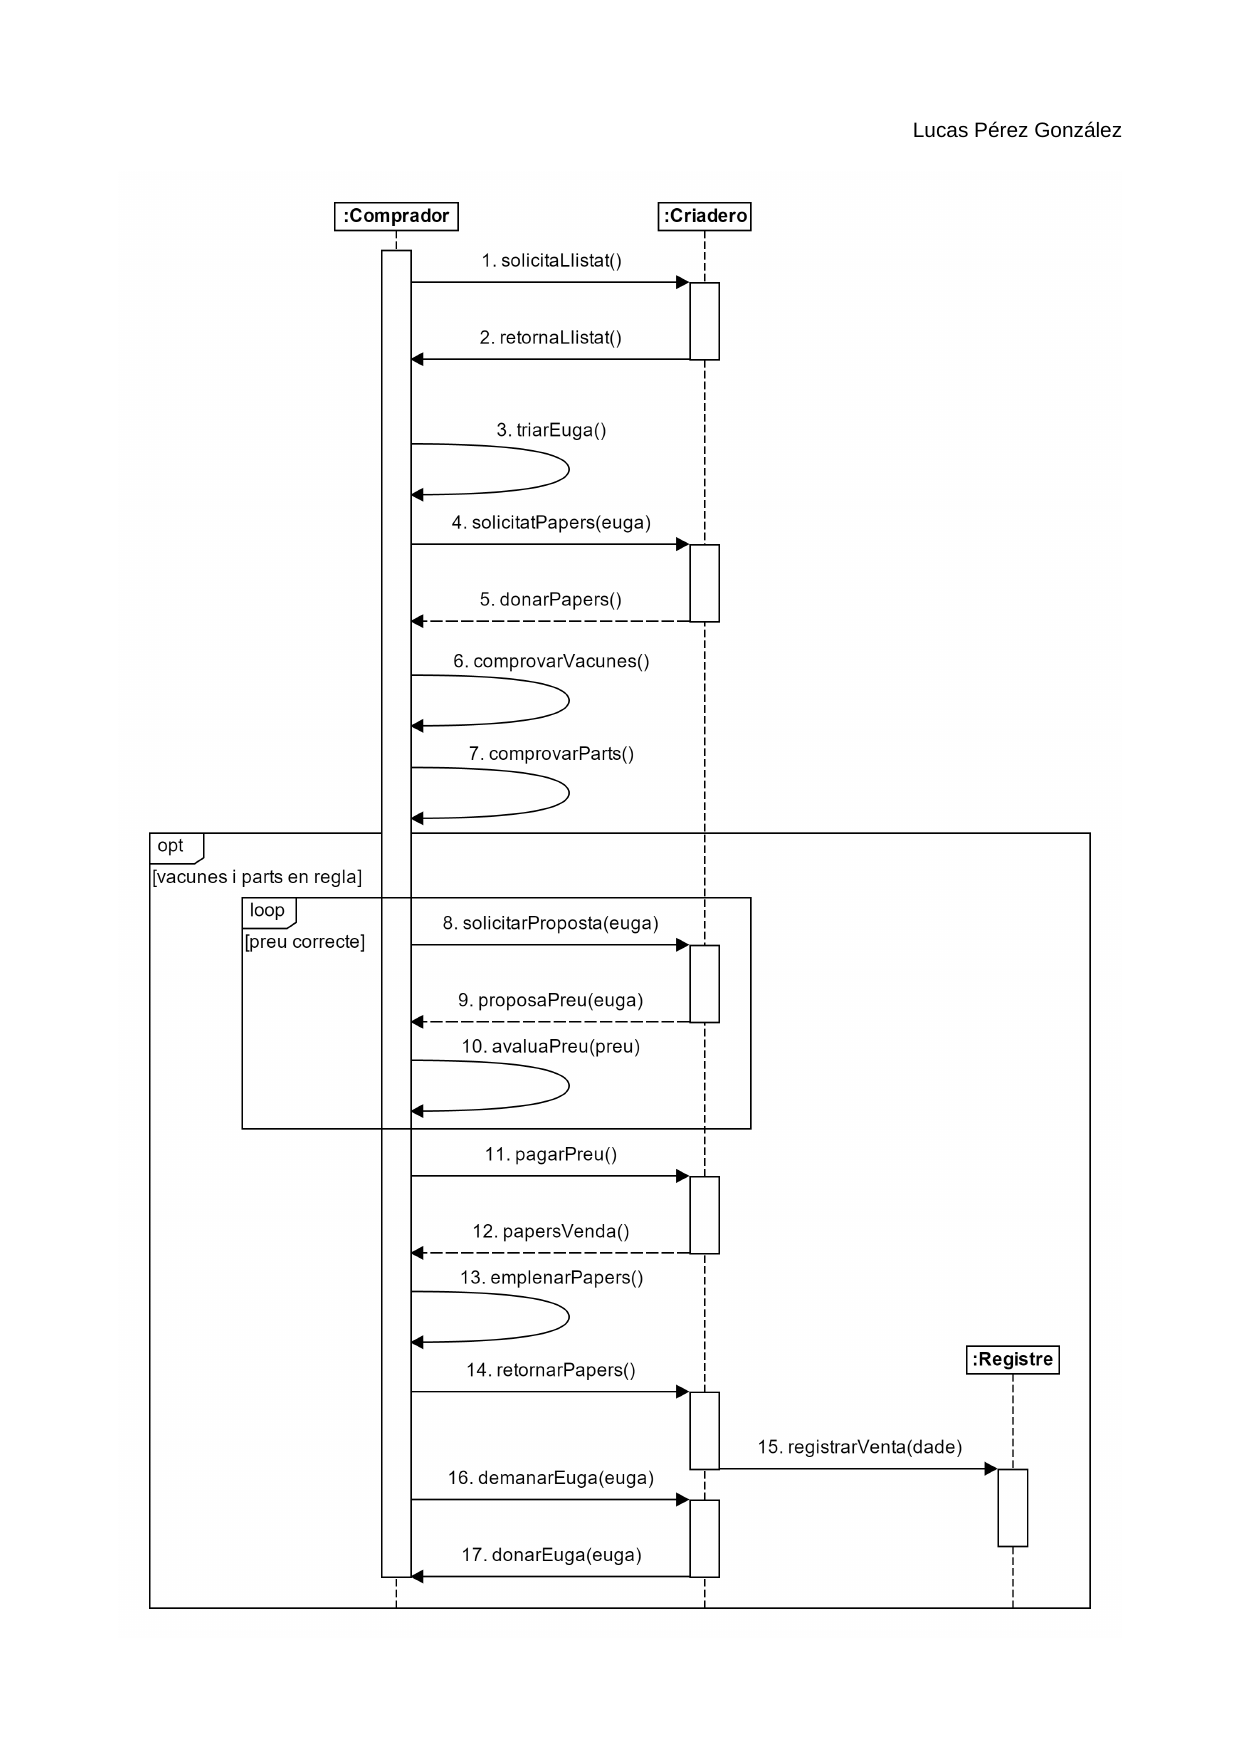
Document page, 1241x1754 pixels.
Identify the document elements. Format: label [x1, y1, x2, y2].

picture [118, 171, 1123, 1638]
